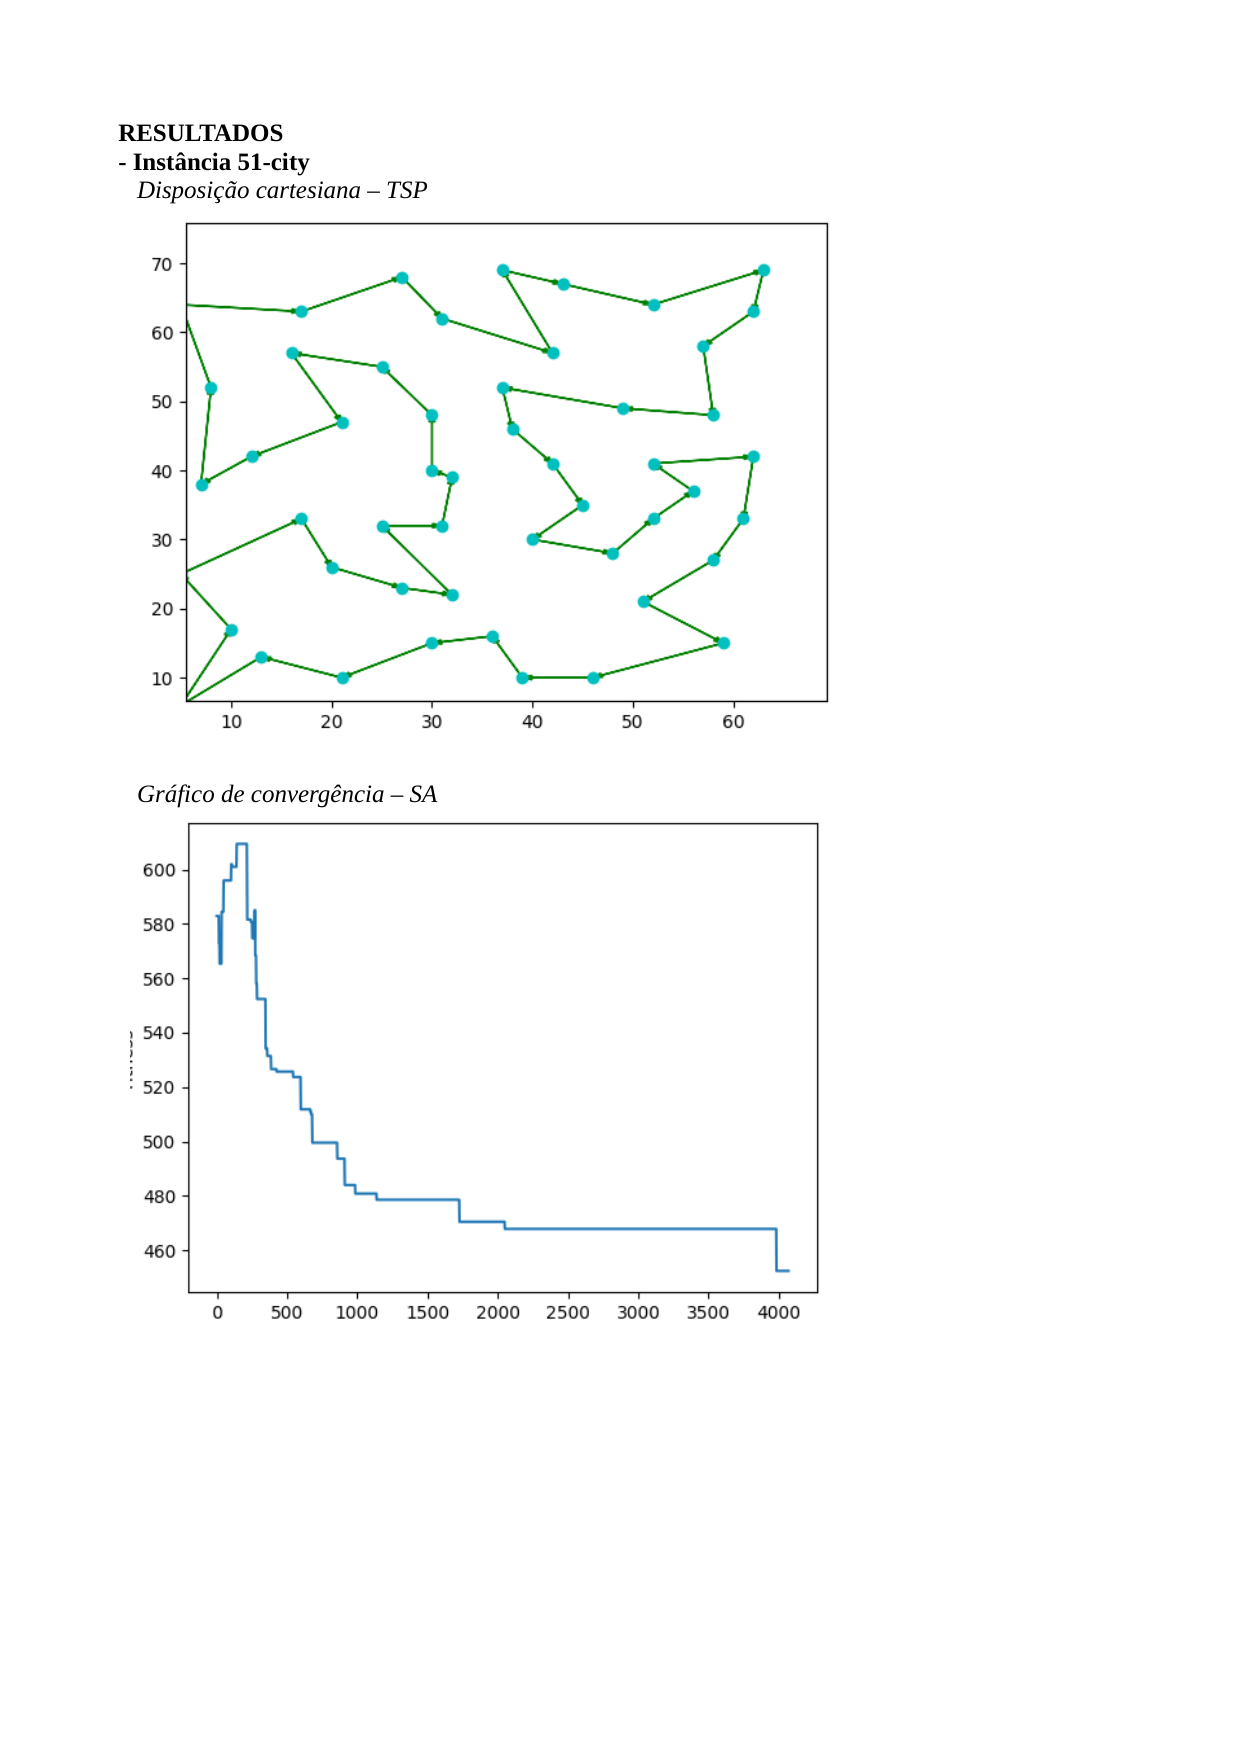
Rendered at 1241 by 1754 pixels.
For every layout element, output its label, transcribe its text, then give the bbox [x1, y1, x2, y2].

text Gráfico de convergência – SA [118, 779, 1122, 808]
text RESULTADOS [118, 118, 1122, 147]
text Disposição cartesiana – TSP [118, 176, 1122, 204]
picture [130, 814, 840, 1329]
text - Instância 51-city [118, 147, 1122, 176]
picture [137, 206, 854, 745]
